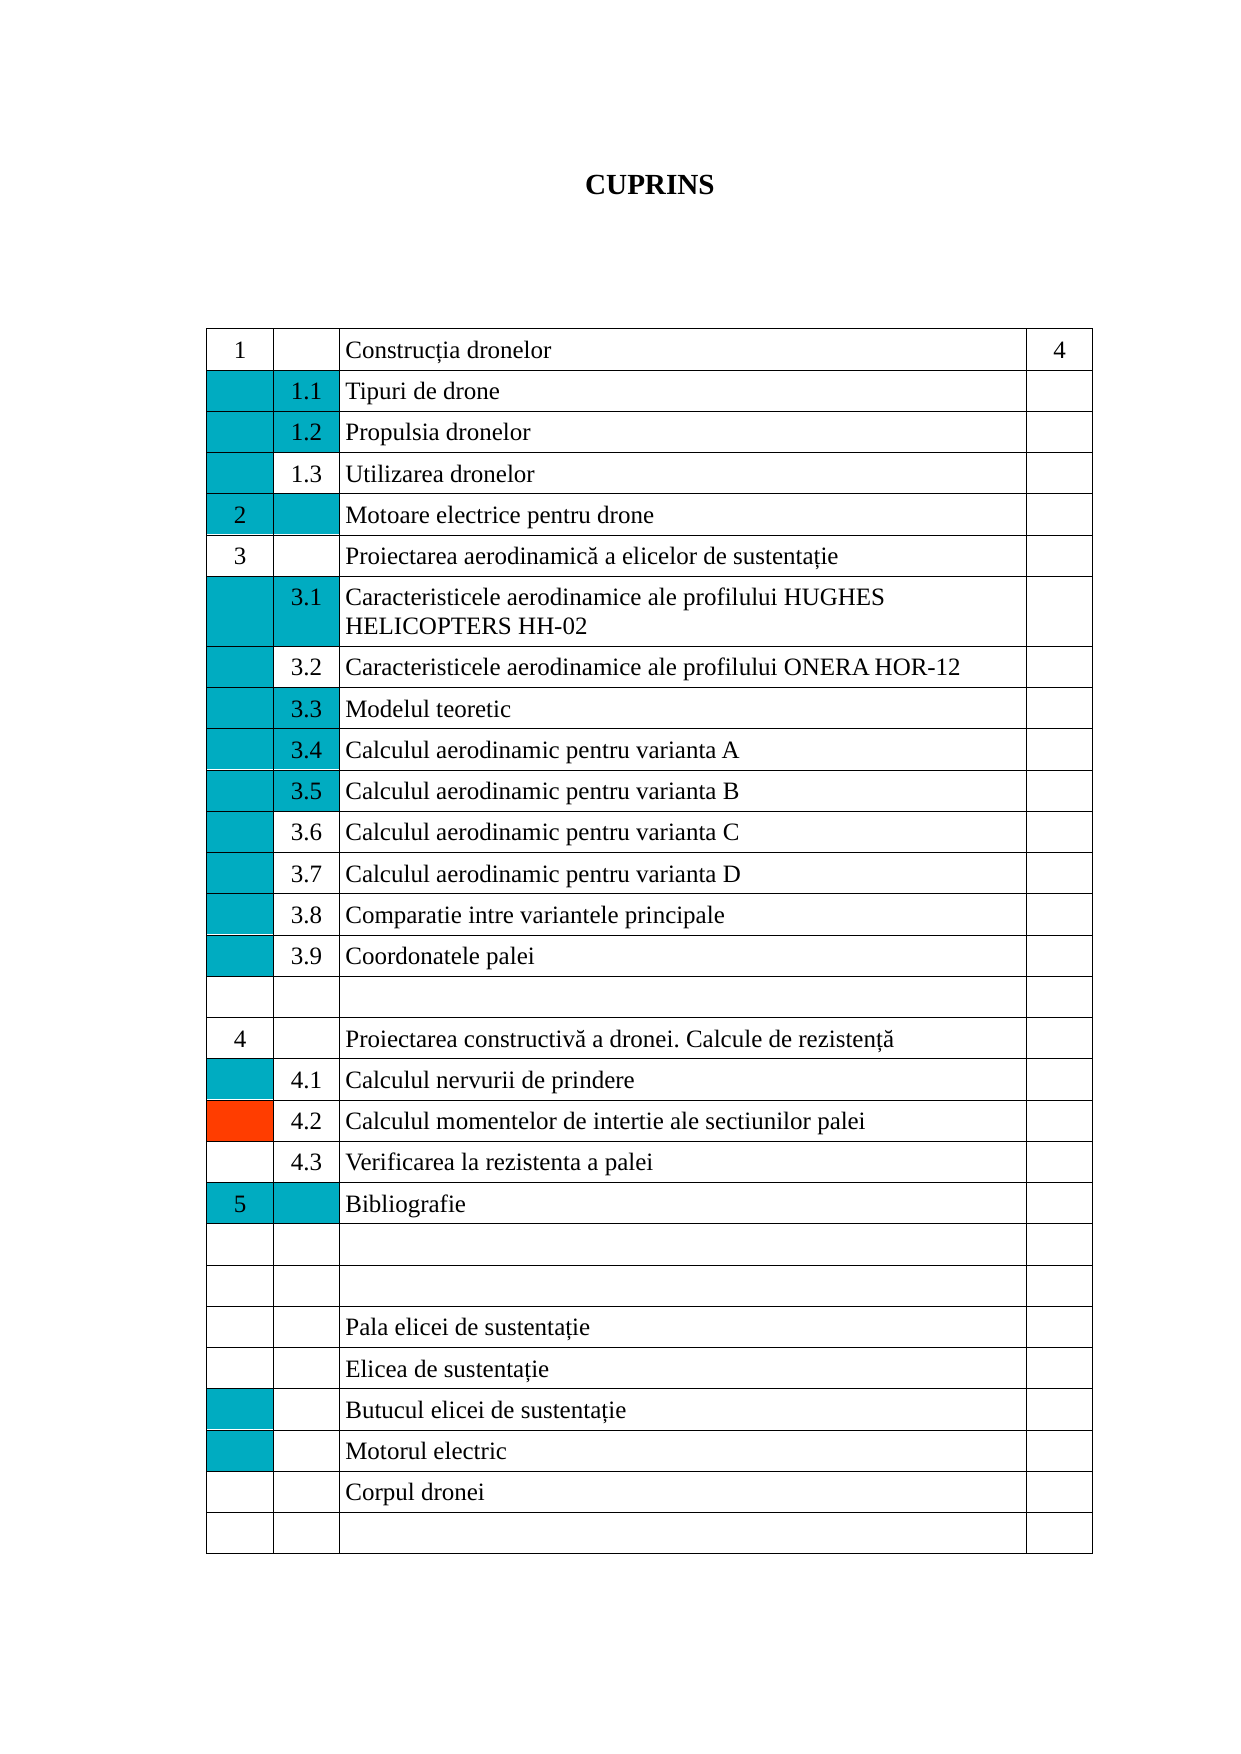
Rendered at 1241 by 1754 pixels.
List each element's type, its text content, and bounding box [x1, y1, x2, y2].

table_cell [1027, 647, 1092, 687]
table_cell 3.2 [274, 647, 339, 687]
table_cell [1027, 812, 1092, 852]
table_cell [207, 812, 273, 852]
table_cell [340, 1224, 1026, 1264]
table_cell Verificarea la rezistenta a palei [340, 1142, 1026, 1182]
table_cell 1.2 [274, 412, 339, 452]
table_cell [1027, 1018, 1092, 1058]
table_cell [1027, 1513, 1092, 1553]
table_cell 4 [207, 1018, 273, 1058]
table_cell 3.5 [274, 771, 339, 811]
table_cell 3.7 [274, 853, 339, 893]
table_cell 2 [207, 494, 273, 534]
table_cell Calculul aerodinamic pentru varianta C [340, 812, 1026, 852]
table_cell [207, 1101, 273, 1141]
table_header Construcția dronelor [340, 329, 1026, 369]
table_cell [207, 577, 273, 646]
table_cell 3.1 [274, 577, 339, 646]
table_cell [207, 1224, 273, 1264]
table_cell [207, 647, 273, 687]
table_cell 3.9 [274, 936, 339, 976]
table_cell [1027, 936, 1092, 976]
table_cell Caracteristicele aerodinamice ale profilului ONERA HOR-12 [340, 647, 1026, 687]
table_cell 3.6 [274, 812, 339, 852]
table_cell Pala elicei de sustentație [340, 1307, 1026, 1347]
table_cell Calculul aerodinamic pentru varianta A [340, 729, 1026, 769]
table_cell 1.1 [274, 371, 339, 411]
table_cell [1027, 688, 1092, 728]
table_cell Proiectarea aerodinamică a elicelor de sustentație [340, 536, 1026, 576]
table_cell 4.1 [274, 1059, 339, 1099]
table_cell Corpul dronei [340, 1472, 1026, 1512]
table_cell Modelul teoretic [340, 688, 1026, 728]
table_cell 1.3 [274, 453, 339, 493]
table_cell Utilizarea dronelor [340, 453, 1026, 493]
table_cell [207, 1142, 273, 1182]
table_cell [1027, 853, 1092, 893]
table_cell [274, 1183, 339, 1223]
table_cell Butucul elicei de sustentație [340, 1389, 1026, 1429]
table_cell [207, 1472, 273, 1512]
table_cell [207, 977, 273, 1017]
table_cell Calculul momentelor de intertie ale sectiunilor palei [340, 1101, 1026, 1141]
table_cell [274, 536, 339, 576]
table_cell Bibliografie [340, 1183, 1026, 1223]
table_cell [207, 1307, 273, 1347]
table_cell [207, 1431, 273, 1471]
table_cell 3.3 [274, 688, 339, 728]
table_cell [1027, 729, 1092, 769]
table_cell [274, 1431, 339, 1471]
table_cell Tipuri de drone [340, 371, 1026, 411]
table_cell [207, 1059, 273, 1099]
table_cell Propulsia dronelor [340, 412, 1026, 452]
table_cell Caracteristicele aerodinamice ale profilului HUGHES HELICOPTERS HH-02 [340, 577, 1026, 646]
table_cell Comparatie intre variantele principale [340, 894, 1026, 934]
table_cell [1027, 412, 1092, 452]
table_cell [1027, 371, 1092, 411]
table_cell 5 [207, 1183, 273, 1223]
table_cell [274, 1389, 339, 1429]
table_cell [207, 1513, 273, 1553]
table_cell [274, 494, 339, 534]
table_cell Elicea de sustentație [340, 1348, 1026, 1388]
table_cell [1027, 1183, 1092, 1223]
table_cell [274, 1472, 339, 1512]
table_cell 3.8 [274, 894, 339, 934]
table_cell [1027, 1266, 1092, 1306]
table_cell [340, 1266, 1026, 1306]
table_cell [1027, 1389, 1092, 1429]
table_cell 3.4 [274, 729, 339, 769]
table_cell 3 [207, 536, 273, 576]
table_cell [207, 1266, 273, 1306]
table_cell [207, 1389, 273, 1429]
table_cell [274, 977, 339, 1017]
table_cell Motoare electrice pentru drone [340, 494, 1026, 534]
table_cell [1027, 536, 1092, 576]
table_cell [207, 729, 273, 769]
table_cell [207, 453, 273, 493]
table_header 1 [207, 329, 273, 369]
table_header 4 [1027, 329, 1092, 369]
table_cell Calculul aerodinamic pentru varianta B [340, 771, 1026, 811]
table_cell [340, 977, 1026, 1017]
table_cell [1027, 1059, 1092, 1099]
table_cell Calculul nervurii de prindere [340, 1059, 1026, 1099]
table_cell [1027, 1101, 1092, 1141]
table_cell [1027, 1224, 1092, 1264]
table_cell [207, 894, 273, 934]
table_cell [1027, 494, 1092, 534]
table_cell [207, 688, 273, 728]
table_cell Calculul aerodinamic pentru varianta D [340, 853, 1026, 893]
table_cell [207, 936, 273, 976]
table_cell [340, 1513, 1026, 1553]
table_cell [1027, 977, 1092, 1017]
subtitle Cuprins [177, 167, 1122, 200]
table_cell Proiectarea constructivă a dronei. Calcule de rezistență [340, 1018, 1026, 1058]
table_cell [1027, 1307, 1092, 1347]
table_cell [274, 1307, 339, 1347]
table_cell [1027, 771, 1092, 811]
table_cell [1027, 453, 1092, 493]
table_cell Coordonatele palei [340, 936, 1026, 976]
table_cell [207, 771, 273, 811]
table_cell [274, 1266, 339, 1306]
table_cell [1027, 1472, 1092, 1512]
table_cell [207, 853, 273, 893]
table_cell [207, 371, 273, 411]
table_cell [1027, 894, 1092, 934]
table_cell [274, 1513, 339, 1553]
table_cell [1027, 1142, 1092, 1182]
table_cell [274, 1224, 339, 1264]
table_cell [207, 1348, 273, 1388]
table_cell [274, 1348, 339, 1388]
table_cell [1027, 1431, 1092, 1471]
table_cell Motorul electric [340, 1431, 1026, 1471]
table_cell [1027, 1348, 1092, 1388]
table_cell [1027, 577, 1092, 646]
table_cell [274, 1018, 339, 1058]
table_header [274, 329, 339, 369]
table_cell 4.2 [274, 1101, 339, 1141]
table_cell 4.3 [274, 1142, 339, 1182]
table_cell [207, 412, 273, 452]
